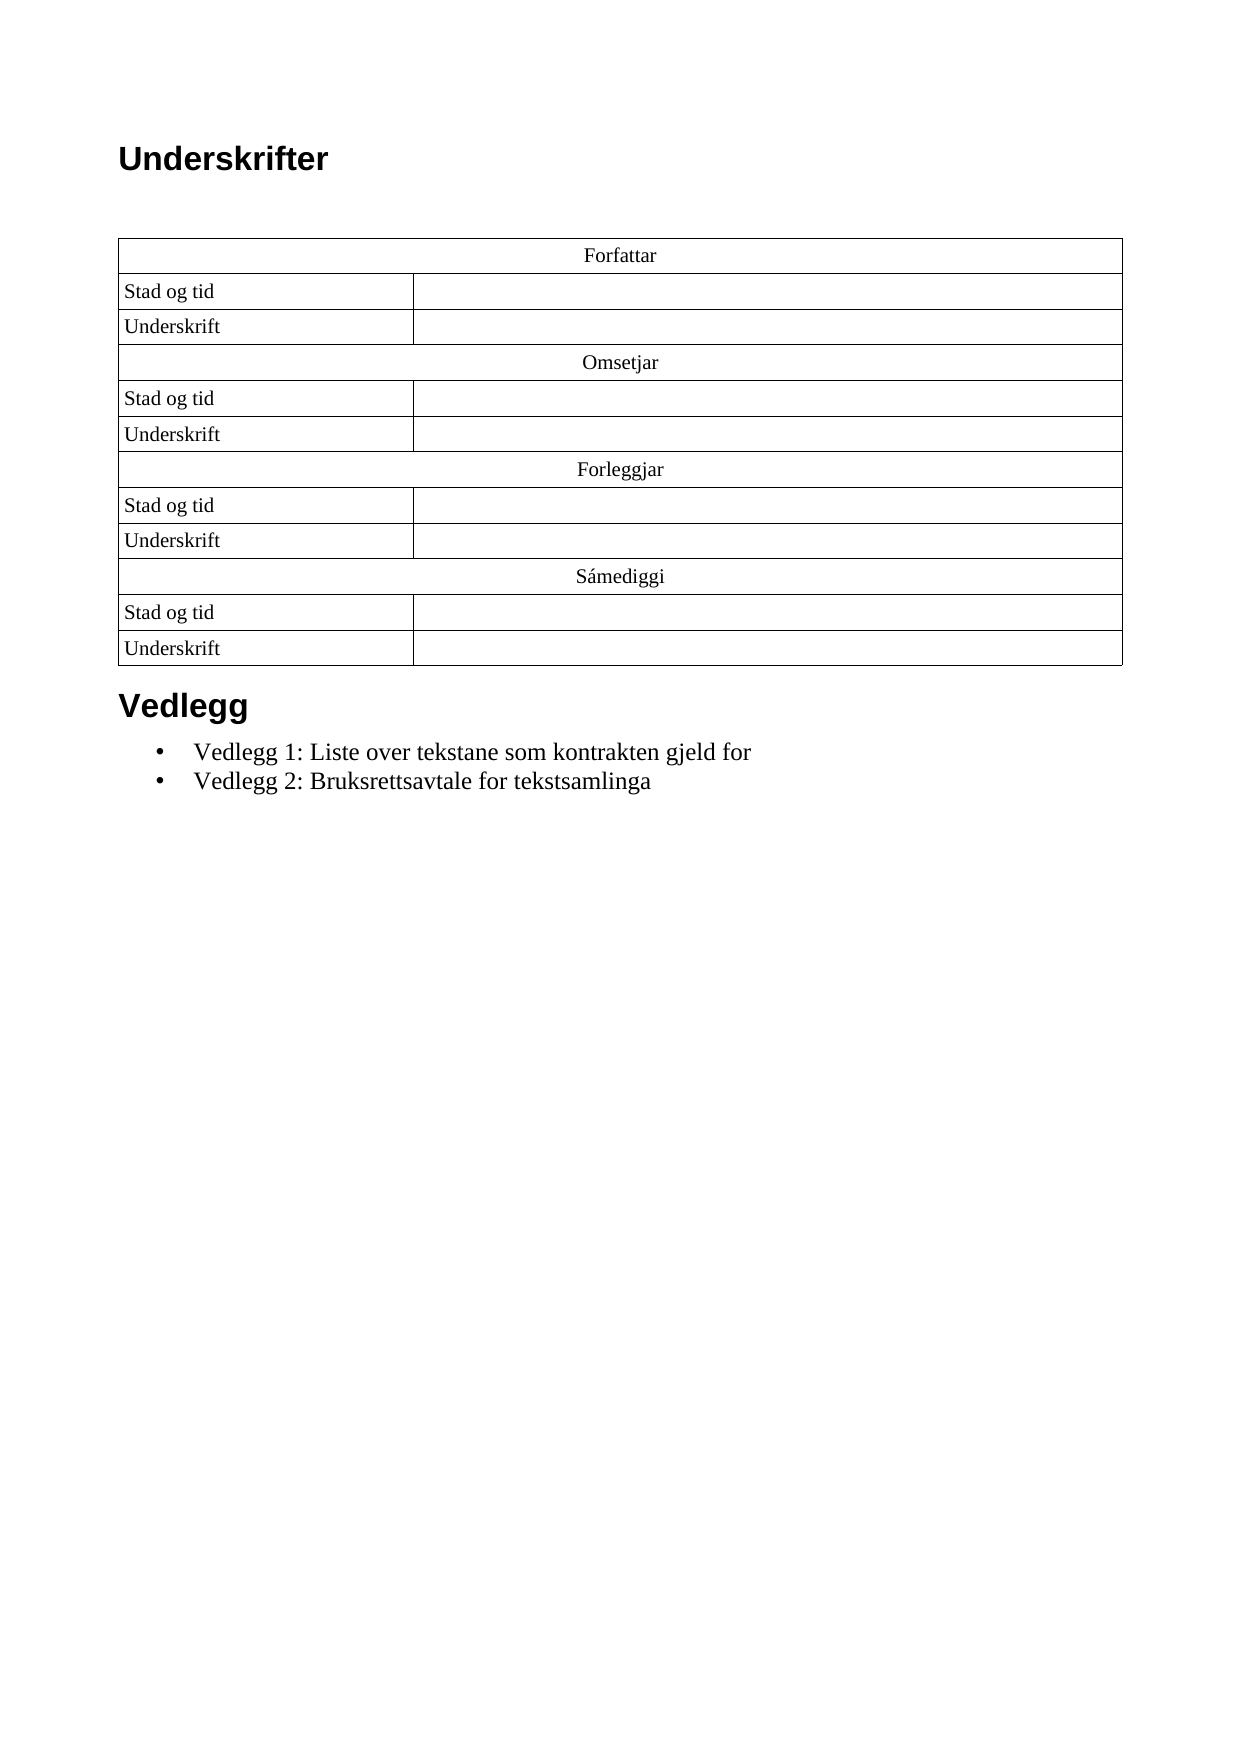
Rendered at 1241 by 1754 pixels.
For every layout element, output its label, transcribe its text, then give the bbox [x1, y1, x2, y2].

table_cell Underskrift [119, 631, 413, 665]
table_cell Underskrift [119, 310, 413, 344]
table_header Forleggjar [119, 452, 1122, 487]
table_cell Stad og tid [119, 381, 413, 416]
subtitle Underskrifter [118, 139, 1122, 178]
table_cell Stad og tid [119, 595, 413, 629]
list Vedlegg 2: Bruksrettsavtale for tekstsamlinga [156, 766, 1122, 795]
subtitle Vedlegg [118, 686, 1122, 725]
table_cell [414, 381, 1122, 416]
table_cell Stad og tid [119, 488, 413, 523]
table_cell Underskrift [119, 417, 413, 451]
list Vedlegg 1: Liste over tekstane som kontrakten gjeld for [156, 737, 1122, 766]
table_cell [414, 631, 1122, 665]
table_cell [414, 310, 1122, 344]
table_header Forfattar [119, 239, 1122, 273]
table_header Sámediggi [119, 559, 1122, 594]
table_cell [414, 595, 1122, 629]
table_cell [414, 274, 1122, 309]
table_header Omsetjar [119, 345, 1122, 380]
table_cell [414, 417, 1122, 451]
table_cell Stad og tid [119, 274, 413, 309]
table_cell [414, 524, 1122, 558]
table_cell [414, 488, 1122, 523]
table_cell Underskrift [119, 524, 413, 558]
